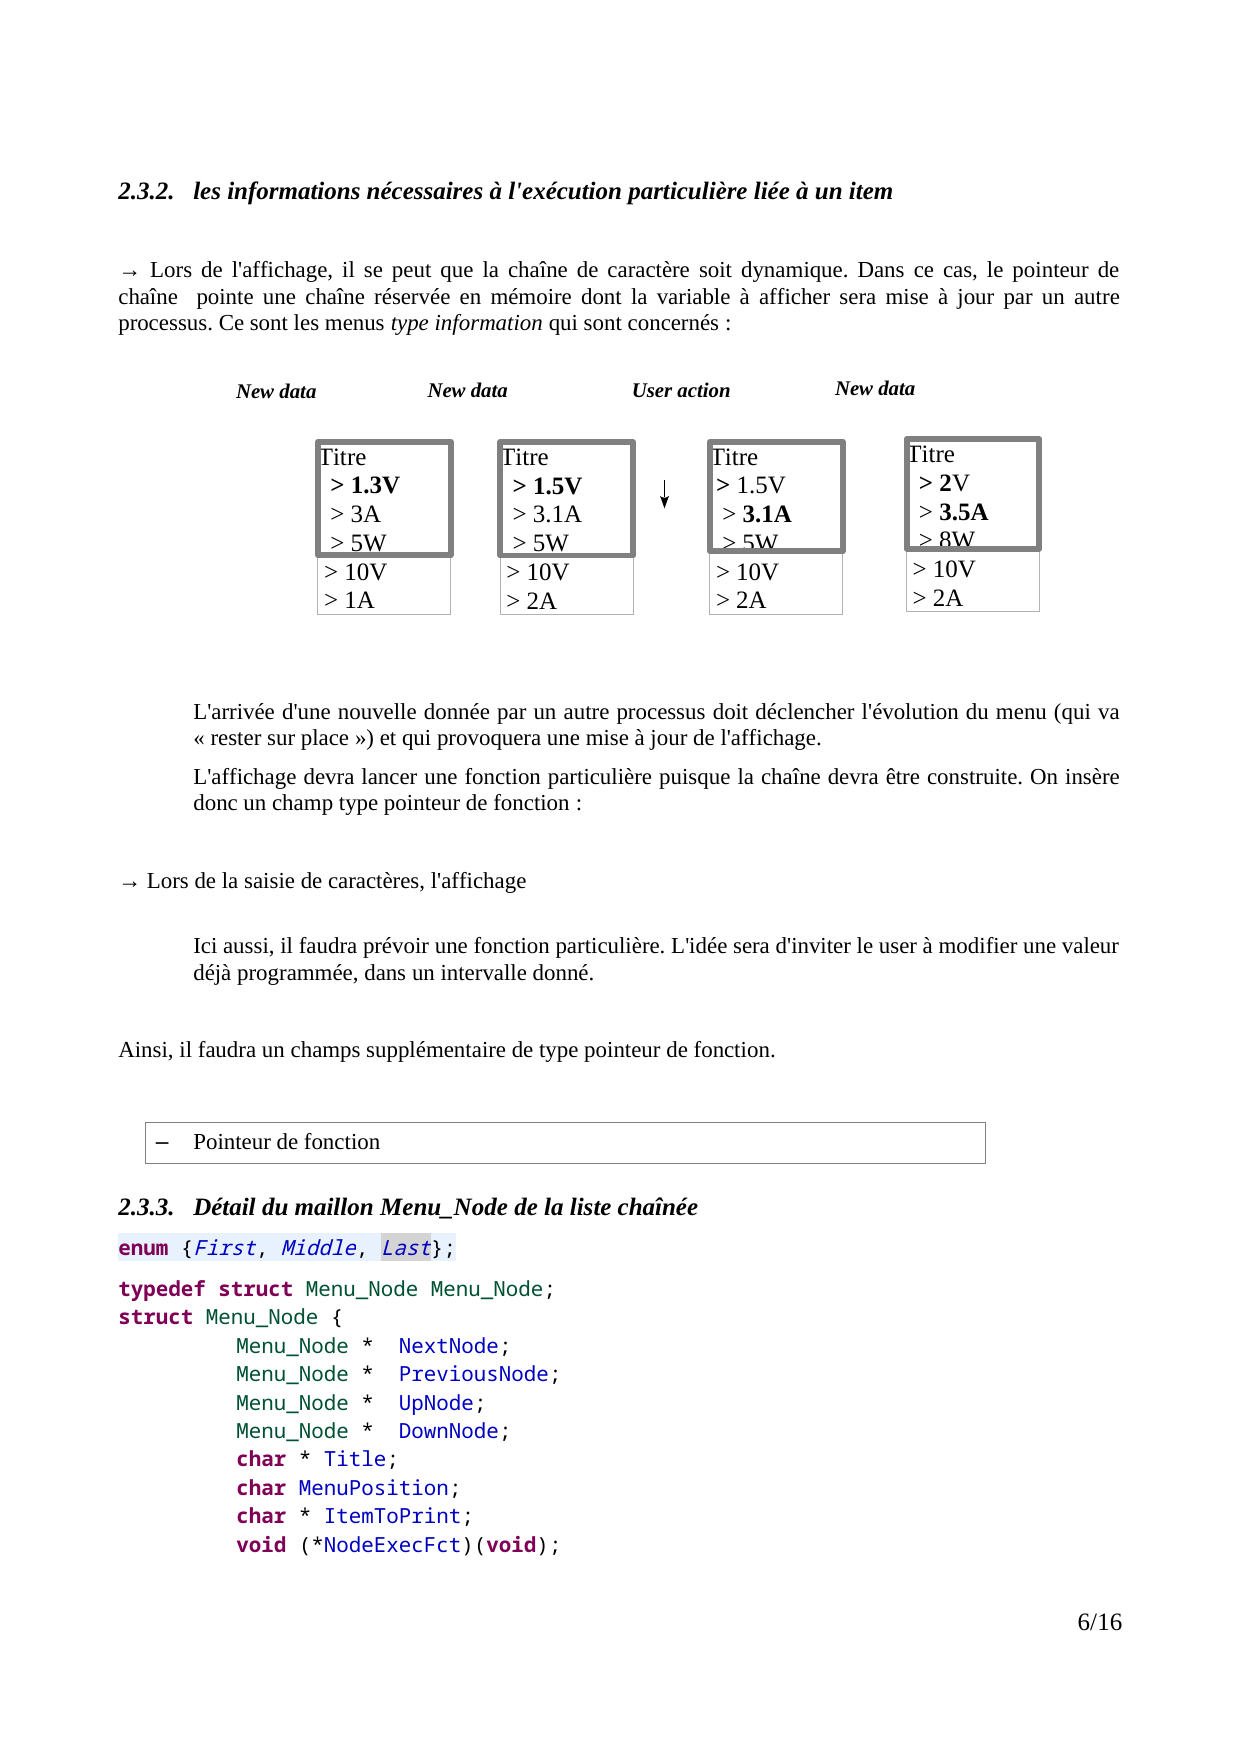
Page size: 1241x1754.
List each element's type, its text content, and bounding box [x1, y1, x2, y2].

text struct Menu_Node { [118, 1302, 1122, 1331]
list L'arrivée d'une nouvelle donnée par un autre processus doit déclencher l'évolution du menu (qui va « rester sur place ») et qui provoquera une mise à jour de l'affichage. [156, 698, 1122, 750]
text Ainsi, il faudra un champs supplémentaire de type pointeur de fonction. [118, 1036, 1122, 1063]
text typedef struct Menu_Node Menu_Node; [118, 1274, 1122, 1302]
text enum {First, Middle, Last}; [118, 1233, 1122, 1261]
list Pointeur de fonction [156, 1128, 985, 1154]
text char * ItemToPrint; [118, 1501, 1122, 1530]
text char * Title; [118, 1444, 1122, 1473]
text Menu_Node * DownNode; [118, 1416, 1122, 1444]
list [986, 1128, 1122, 1154]
text Menu_Node * NextNode; [118, 1331, 1122, 1359]
list L'affichage devra lancer une fonction particulière puisque la chaîne devra être construite. On insère donc un champ type pointeur de fonction : [156, 763, 1122, 816]
text → Lors de l'affichage, il se peut que la chaîne de caractère soit dynamique. Dans ce cas, le pointeur de chaîne pointe une chaîne réservée en mémoire dont la variable à afficher sera mise à jour par un autre processus. Ce sont les menus type information qui sont concernés : [118, 256, 1122, 336]
text → Lors de la saisie de caractères, l'affichage [118, 867, 1122, 893]
text char MenuPosition; [118, 1473, 1122, 1501]
text void (*NodeExecFct)(void); [118, 1530, 1122, 1558]
text Menu_Node * PreviousNode; [118, 1359, 1122, 1388]
subtitle Détail du maillon Menu_Node de la liste chaînée [118, 1192, 1122, 1220]
list Ici aussi, il faudra prévoir une fonction particulière. L'idée sera d'inviter le user à modifier une valeur déjà programmée, dans un intervalle donné. [156, 932, 1122, 985]
subtitle les informations nécessaires à l'exécution particulière liée à un item [118, 176, 1122, 205]
text Menu_Node * UpNode; [118, 1388, 1122, 1416]
